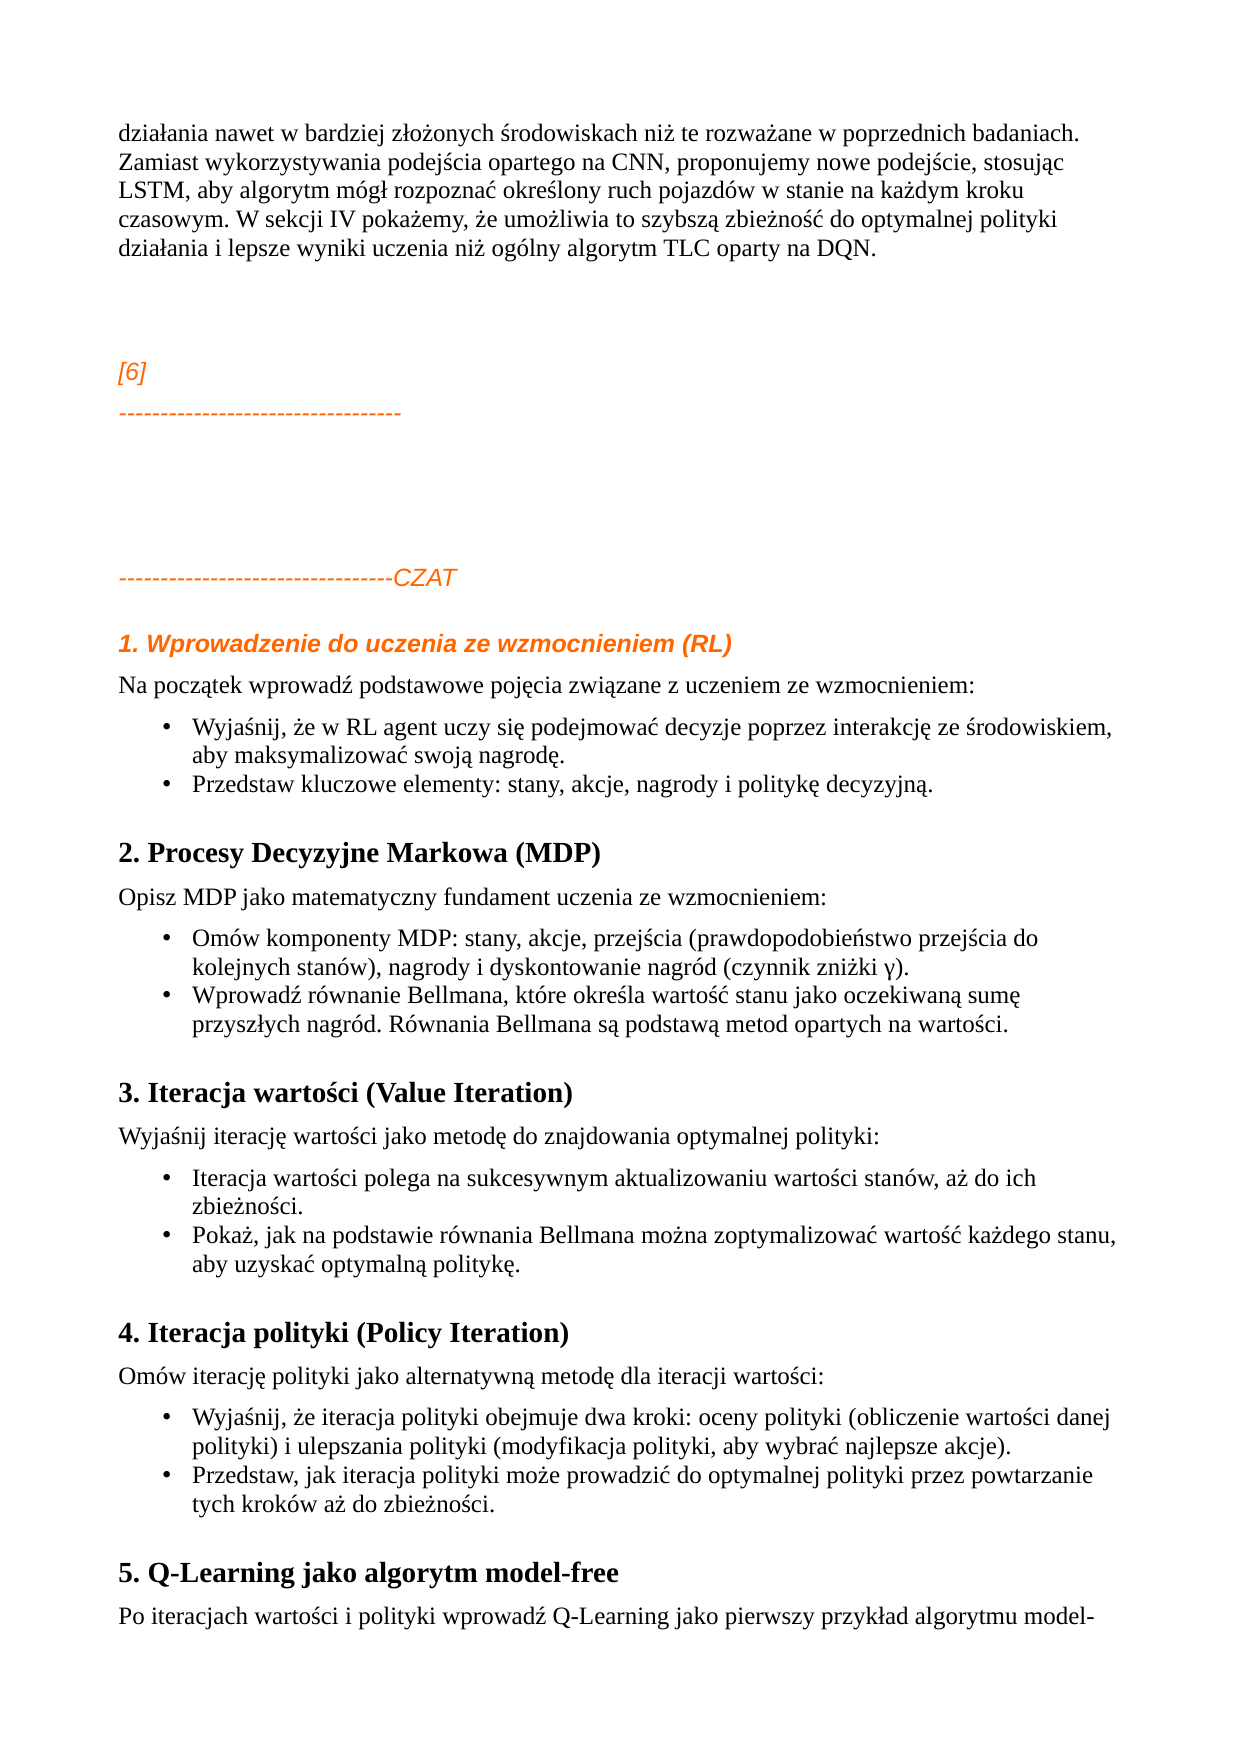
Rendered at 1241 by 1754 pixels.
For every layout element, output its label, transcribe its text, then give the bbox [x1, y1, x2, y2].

text Opisz MDP jako matematyczny fundament uczenia ze wzmocnieniem: [118, 882, 1122, 910]
list Iteracja wartości polega na sukcesywnym aktualizowaniu wartości stanów, aż do ich zbieżności. [162, 1163, 1122, 1220]
subtitle 2. Procesy Decyzyjne Markowa (MDP) [118, 836, 1122, 869]
text Na początek wprowadź podstawowe pojęcia związane z uczeniem ze wzmocnieniem: [118, 671, 1122, 699]
text ---------------------------------CZAT [118, 563, 1122, 592]
text Wyjaśnij iterację wartości jako metodę do znajdowania optymalnej polityki: [118, 1121, 1122, 1150]
text Omów iterację polityki jako alternatywną metodę dla iteracji wartości: [118, 1361, 1122, 1390]
text Po iteracjach wartości i polityki wprowadź Q-Learning jako pierwszy przykład algorytmu model- [118, 1601, 1122, 1630]
text [6] [118, 357, 1122, 386]
list Pokaż, jak na podstawie równania Bellmana można zoptymalizować wartość każdego stanu, aby uzyskać optymalną politykę. [162, 1220, 1122, 1278]
text działania nawet w bardziej złożonych środowiskach niż te rozważane w poprzednich badaniach. Zamiast wykorzystywania podejścia opartego na CNN, proponujemy nowe podejście, stosując LSTM, aby algorytm mógł rozpoznać określony ruch pojazdów w stanie na każdym kroku czasowym. W sekcji IV pokażemy, że umożliwia to szybszą zbieżność do optymalnej polityki działania i lepsze wyniki uczenia niż ogólny algorytm TLC oparty na DQN. [118, 118, 1122, 262]
subtitle 5. Q-Learning jako algorytm model-free [118, 1555, 1122, 1588]
list Omów komponenty MDP: stany, akcje, przejścia (prawdopodobieństwo przejścia do kolejnych stanów), nagrody i dyskontowanie nagród (czynnik zniżki γ). [162, 923, 1122, 980]
subtitle 4. Iteracja polityki (Policy Iteration) [118, 1315, 1122, 1349]
list Przedstaw kluczowe elementy: stany, akcje, nagrody i politykę decyzyjną. [162, 769, 1122, 798]
list Wyjaśnij, że iteracja polityki obejmuje dwa kroki: oceny polityki (obliczenie wartości danej polityki) i ulepszania polityki (modyfikacja polityki, aby wybrać najlepsze akcje). [162, 1402, 1122, 1460]
subtitle 3. Iteracja wartości (Value Iteration) [118, 1075, 1122, 1109]
subtitle 1. Wprowadzenie do uczenia ze wzmocnieniem (RL) [118, 629, 1122, 658]
text ---------------------------------- [118, 398, 1122, 427]
list Przedstaw, jak iteracja polityki może prowadzić do optymalnej polityki przez powtarzanie tych kroków aż do zbieżności. [162, 1460, 1122, 1517]
list Wyjaśnij, że w RL agent uczy się podejmować decyzje poprzez interakcję ze środowiskiem, aby maksymalizować swoją nagrodę. [162, 712, 1122, 769]
list Wprowadź równanie Bellmana, które określa wartość stanu jako oczekiwaną sumę przyszłych nagród. Równania Bellmana są podstawą metod opartych na wartości. [162, 980, 1122, 1038]
